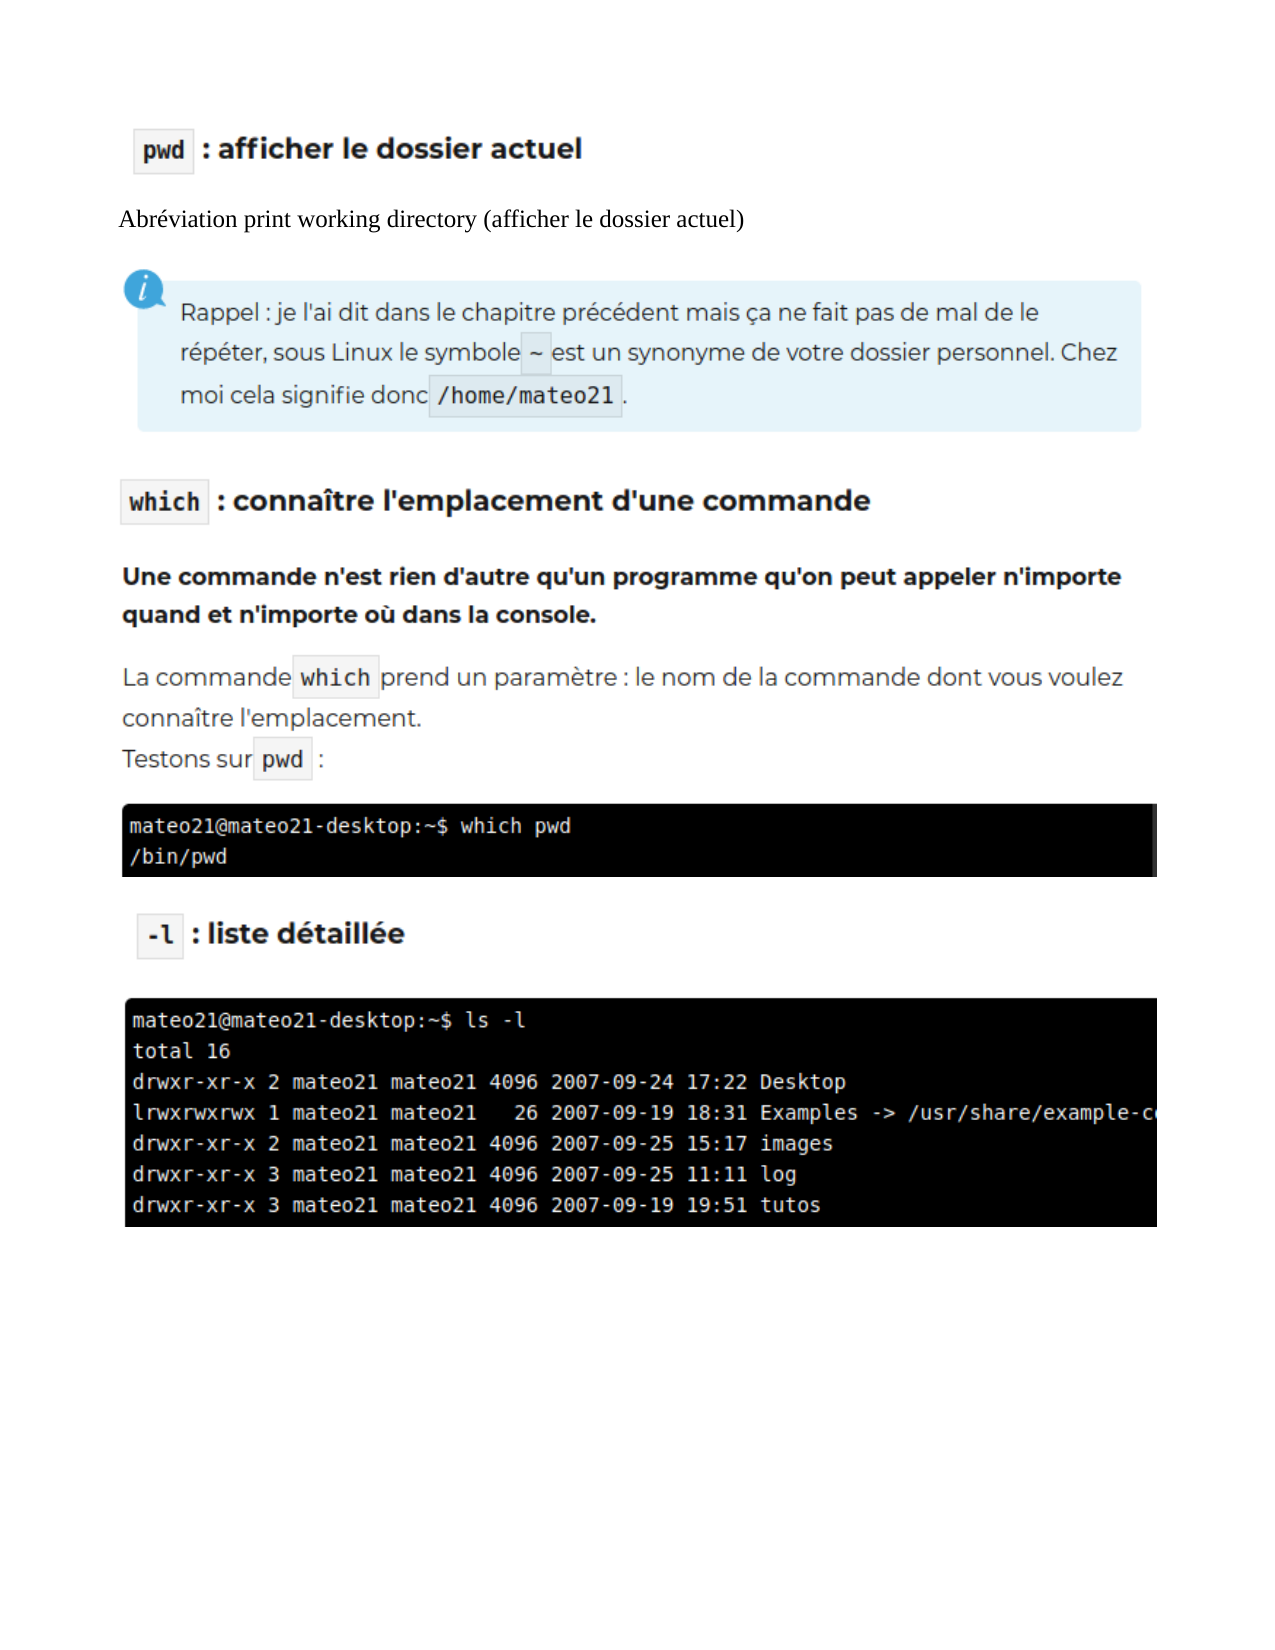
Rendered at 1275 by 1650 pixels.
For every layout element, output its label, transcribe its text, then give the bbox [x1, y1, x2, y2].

picture [118, 991, 1157, 1227]
picture [123, 898, 424, 966]
picture [118, 261, 1157, 442]
text Abréviation print working directory (afficher le dossier actuel) [118, 204, 1157, 233]
picture [121, 118, 594, 181]
picture [118, 556, 1157, 877]
picture [111, 470, 889, 533]
